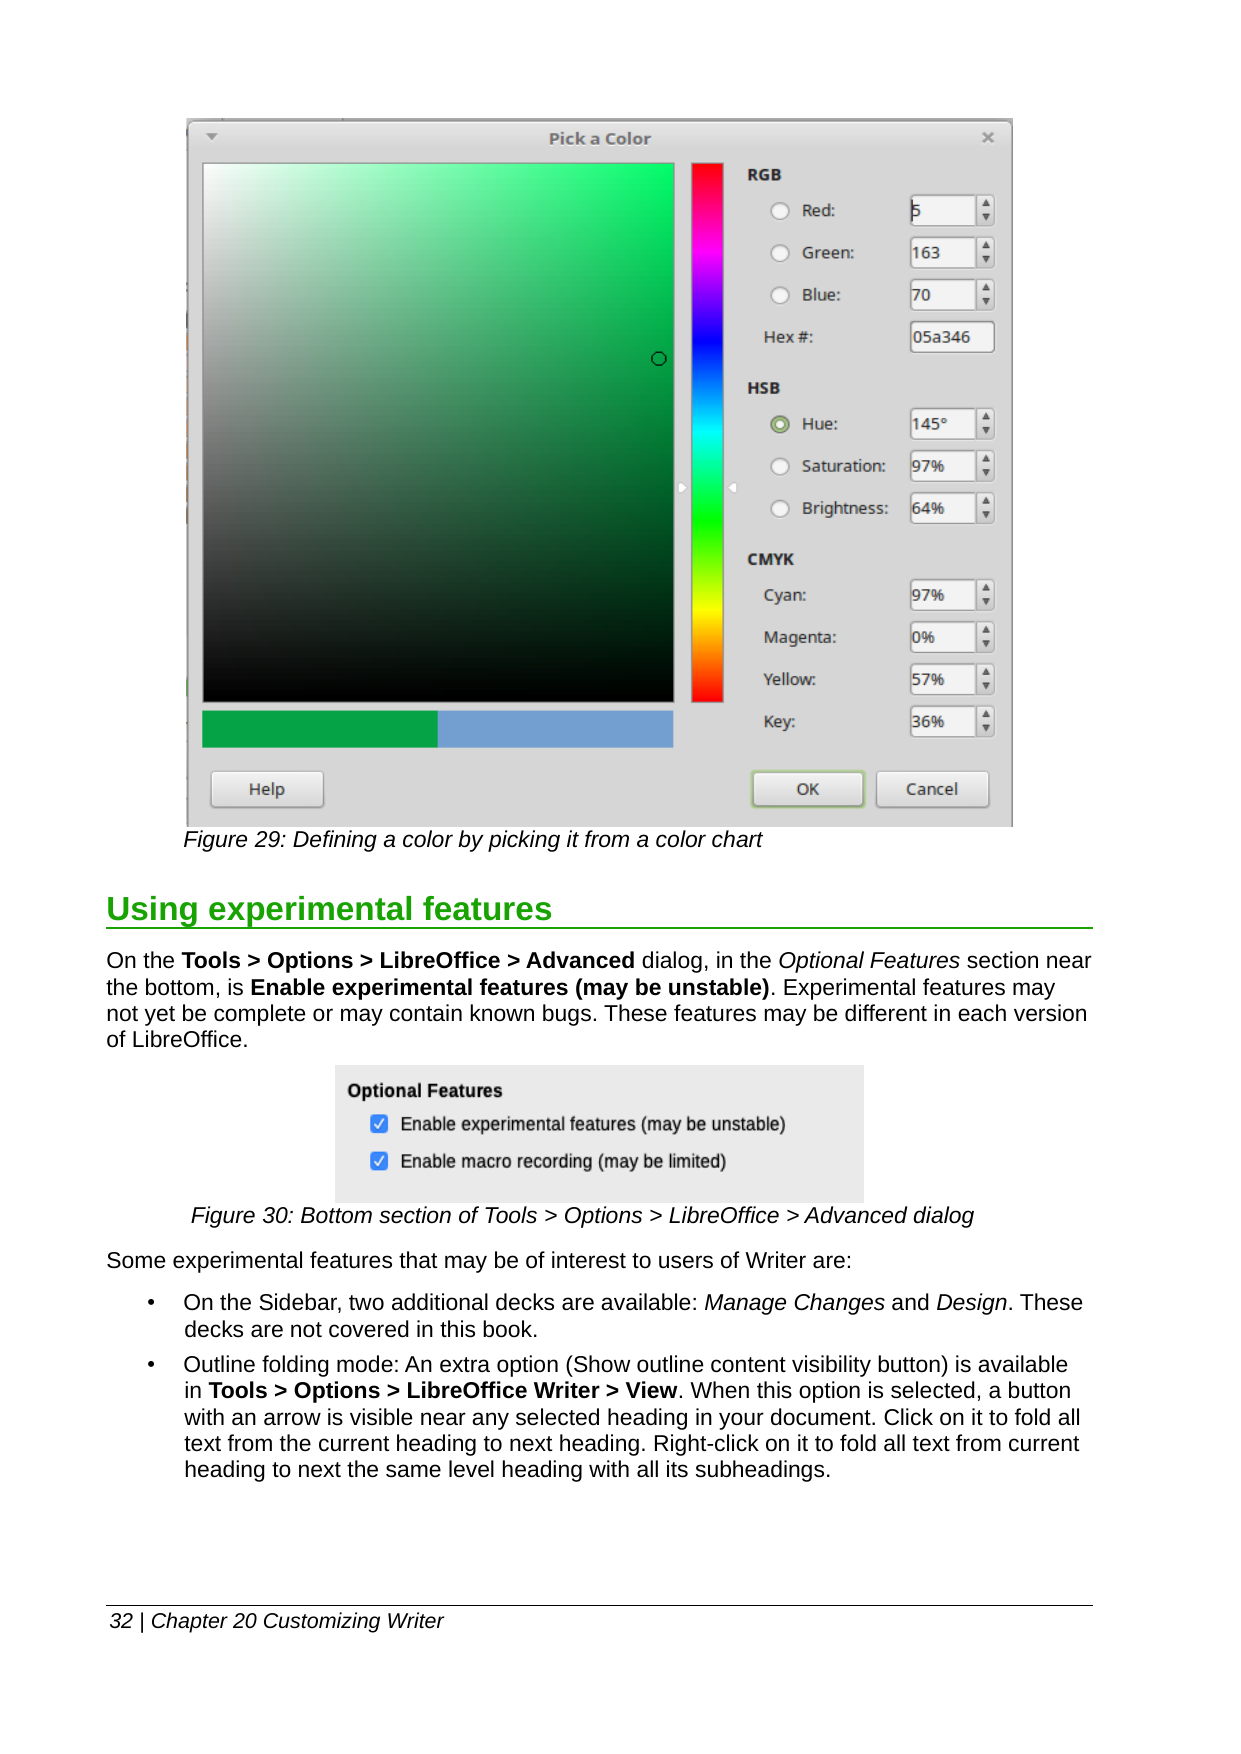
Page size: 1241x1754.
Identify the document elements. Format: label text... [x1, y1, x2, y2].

list Outline folding mode: An extra option (Show outline content visibility button) is available in Tools > Options > LibreOffice Writer > View. When this option is selected, a button with an arrow is visible near any selected heading in your document. Click on it to fold all text from the current heading to next heading. Right-click on it to fold all text from current heading to next the same level heading with all its subheadings. [144, 1348, 1093, 1485]
text Some experimental features that may be of interest to users of Writer are: [106, 1247, 1093, 1274]
text Figure 30: Bottom section of Tools > Options > LibreOffice > Advanced dialog [191, 1065, 1008, 1228]
list On the Sidebar, two additional decks are available: Manage Changes and Design. These decks are not covered in this book. [144, 1286, 1093, 1342]
picture [186, 118, 1013, 827]
subtitle Using experimental features [106, 889, 1093, 927]
picture [335, 1065, 864, 1203]
text Figure 29: Defining a color by picking it from a color chart [183, 118, 1016, 852]
text On the Tools > Options > LibreOffice > Advanced dialog, in the Optional Features section near the bottom, is Enable experimental features (may be unstable). Experimental features may not yet be complete or may contain known bugs. These features may be different in each version of LibreOffice. [106, 947, 1093, 1052]
